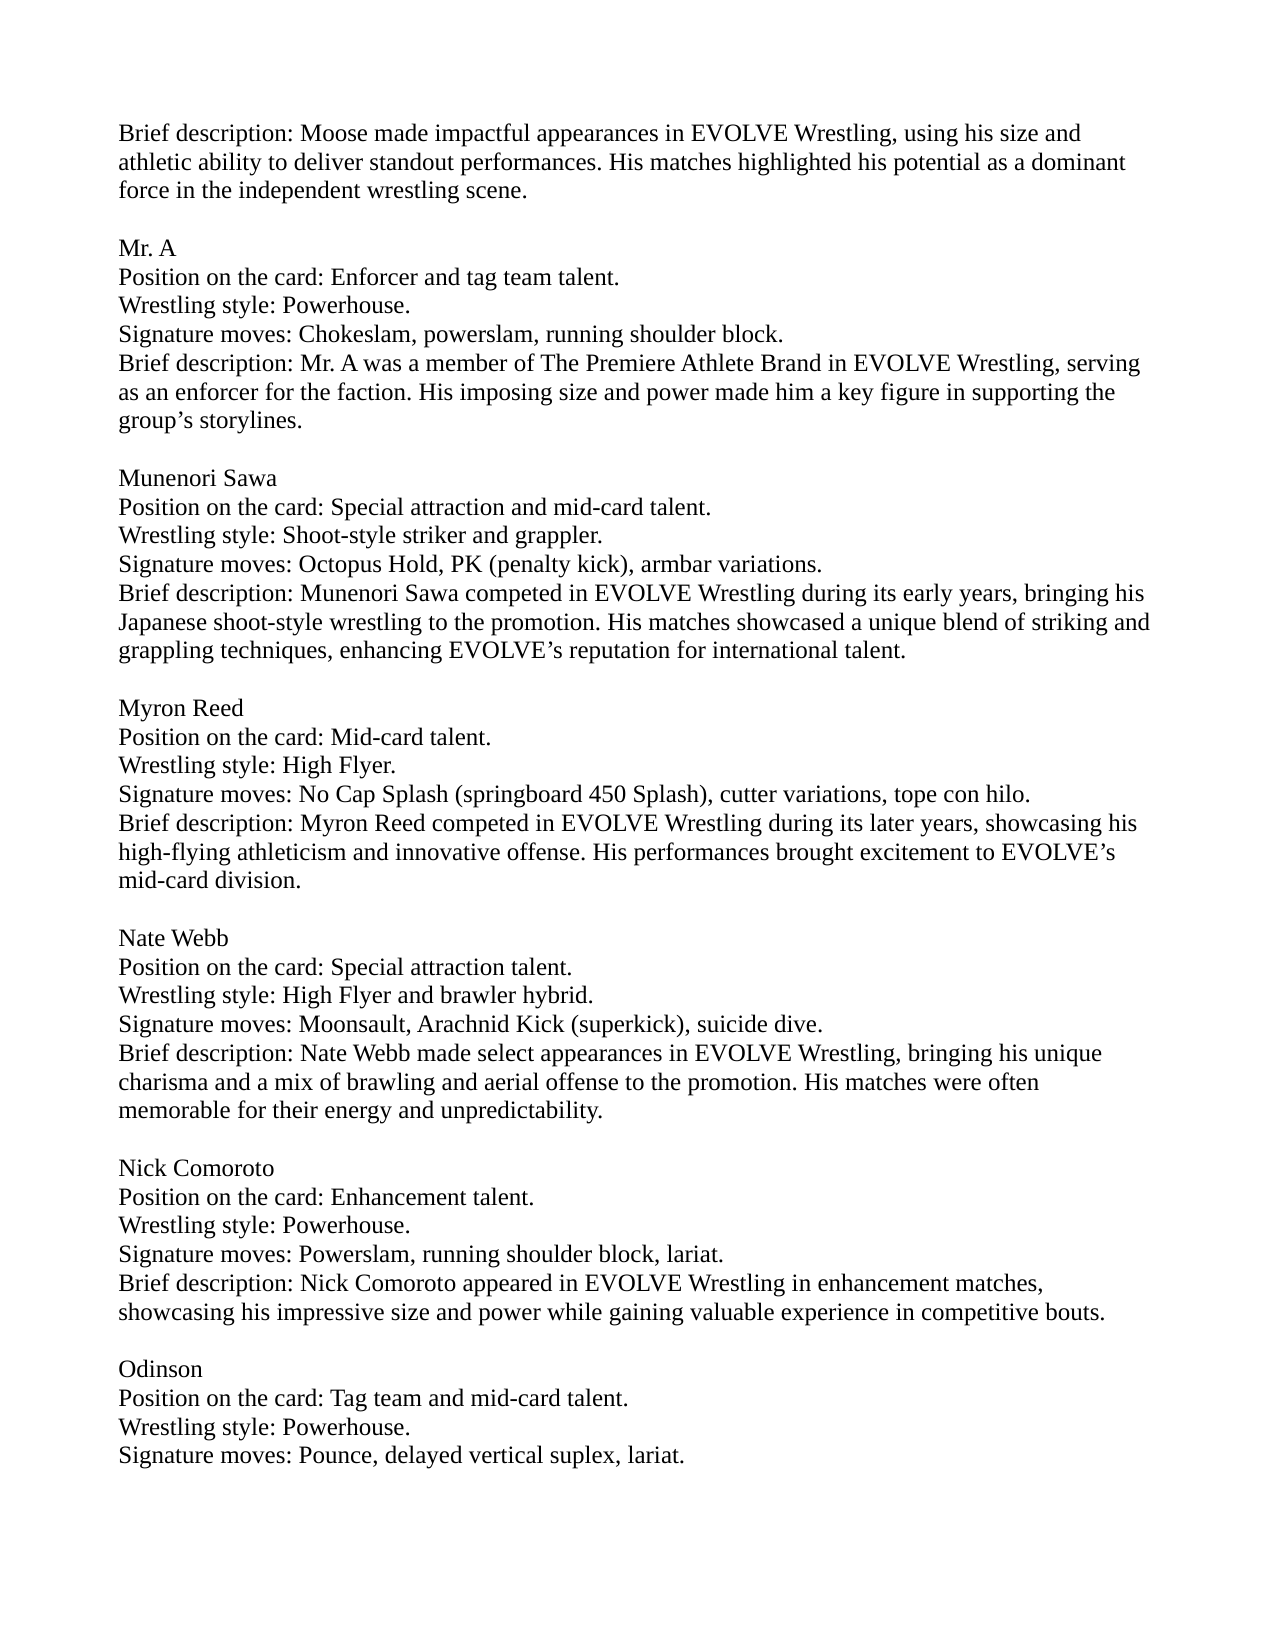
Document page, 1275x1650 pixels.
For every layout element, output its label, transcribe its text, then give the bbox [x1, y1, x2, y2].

text Position on the card: Special attraction talent. [118, 952, 1157, 981]
text Brief description: Mr. A was a member of The Premiere Athlete Brand in EVOLVE Wrestling, serving as an enforcer for the faction. His imposing size and power made him a key figure in supporting the group’s storylines. [118, 348, 1157, 434]
text Position on the card: Mid-card talent. [118, 722, 1157, 751]
text Position on the card: Enforcer and tag team talent. [118, 262, 1157, 291]
text Position on the card: Tag team and mid-card talent. [118, 1383, 1157, 1412]
text Brief description: Moose made impactful appearances in EVOLVE Wrestling, using his size and athletic ability to deliver standout performances. His matches highlighted his potential as a dominant force in the independent wrestling scene. [118, 118, 1157, 204]
text Wrestling style: Shoot-style striker and grappler. [118, 521, 1157, 549]
text Myron Reed [118, 693, 1157, 722]
text Odinson [118, 1354, 1157, 1383]
text Nick Comoroto [118, 1153, 1157, 1182]
text Brief description: Munenori Sawa competed in EVOLVE Wrestling during its early years, bringing his Japanese shoot-style wrestling to the promotion. His matches showcased a unique blend of striking and grappling techniques, enhancing EVOLVE’s reputation for international talent. [118, 578, 1157, 664]
text Wrestling style: High Flyer. [118, 751, 1157, 779]
text Signature moves: Pounce, delayed vertical suplex, lariat. [118, 1441, 1157, 1469]
text Mr. A [118, 233, 1157, 262]
text Signature moves: Chokeslam, powerslam, running shoulder block. [118, 319, 1157, 348]
text Signature moves: Powerslam, running shoulder block, lariat. [118, 1239, 1157, 1268]
text Wrestling style: Powerhouse. [118, 1211, 1157, 1239]
text Position on the card: Special attraction and mid-card talent. [118, 492, 1157, 521]
text Signature moves: Moonsault, Arachnid Kick (superkick), suicide dive. [118, 1009, 1157, 1038]
text Wrestling style: Powerhouse. [118, 291, 1157, 319]
text Wrestling style: High Flyer and brawler hybrid. [118, 981, 1157, 1009]
text Position on the card: Enhancement talent. [118, 1182, 1157, 1211]
text Brief description: Myron Reed competed in EVOLVE Wrestling during its later years, showcasing his high-flying athleticism and innovative offense. His performances brought excitement to EVOLVE’s mid-card division. [118, 808, 1157, 894]
text Nate Webb [118, 923, 1157, 952]
text Brief description: Nate Webb made select appearances in EVOLVE Wrestling, bringing his unique charisma and a mix of brawling and aerial offense to the promotion. His matches were often memorable for their energy and unpredictability. [118, 1038, 1157, 1124]
text Munenori Sawa [118, 463, 1157, 492]
text Signature moves: No Cap Splash (springboard 450 Splash), cutter variations, tope con hilo. [118, 779, 1157, 808]
text Brief description: Nick Comoroto appeared in EVOLVE Wrestling in enhancement matches, showcasing his impressive size and power while gaining valuable experience in competitive bouts. [118, 1268, 1157, 1326]
text Wrestling style: Powerhouse. [118, 1412, 1157, 1441]
text Signature moves: Octopus Hold, PK (penalty kick), armbar variations. [118, 549, 1157, 578]
